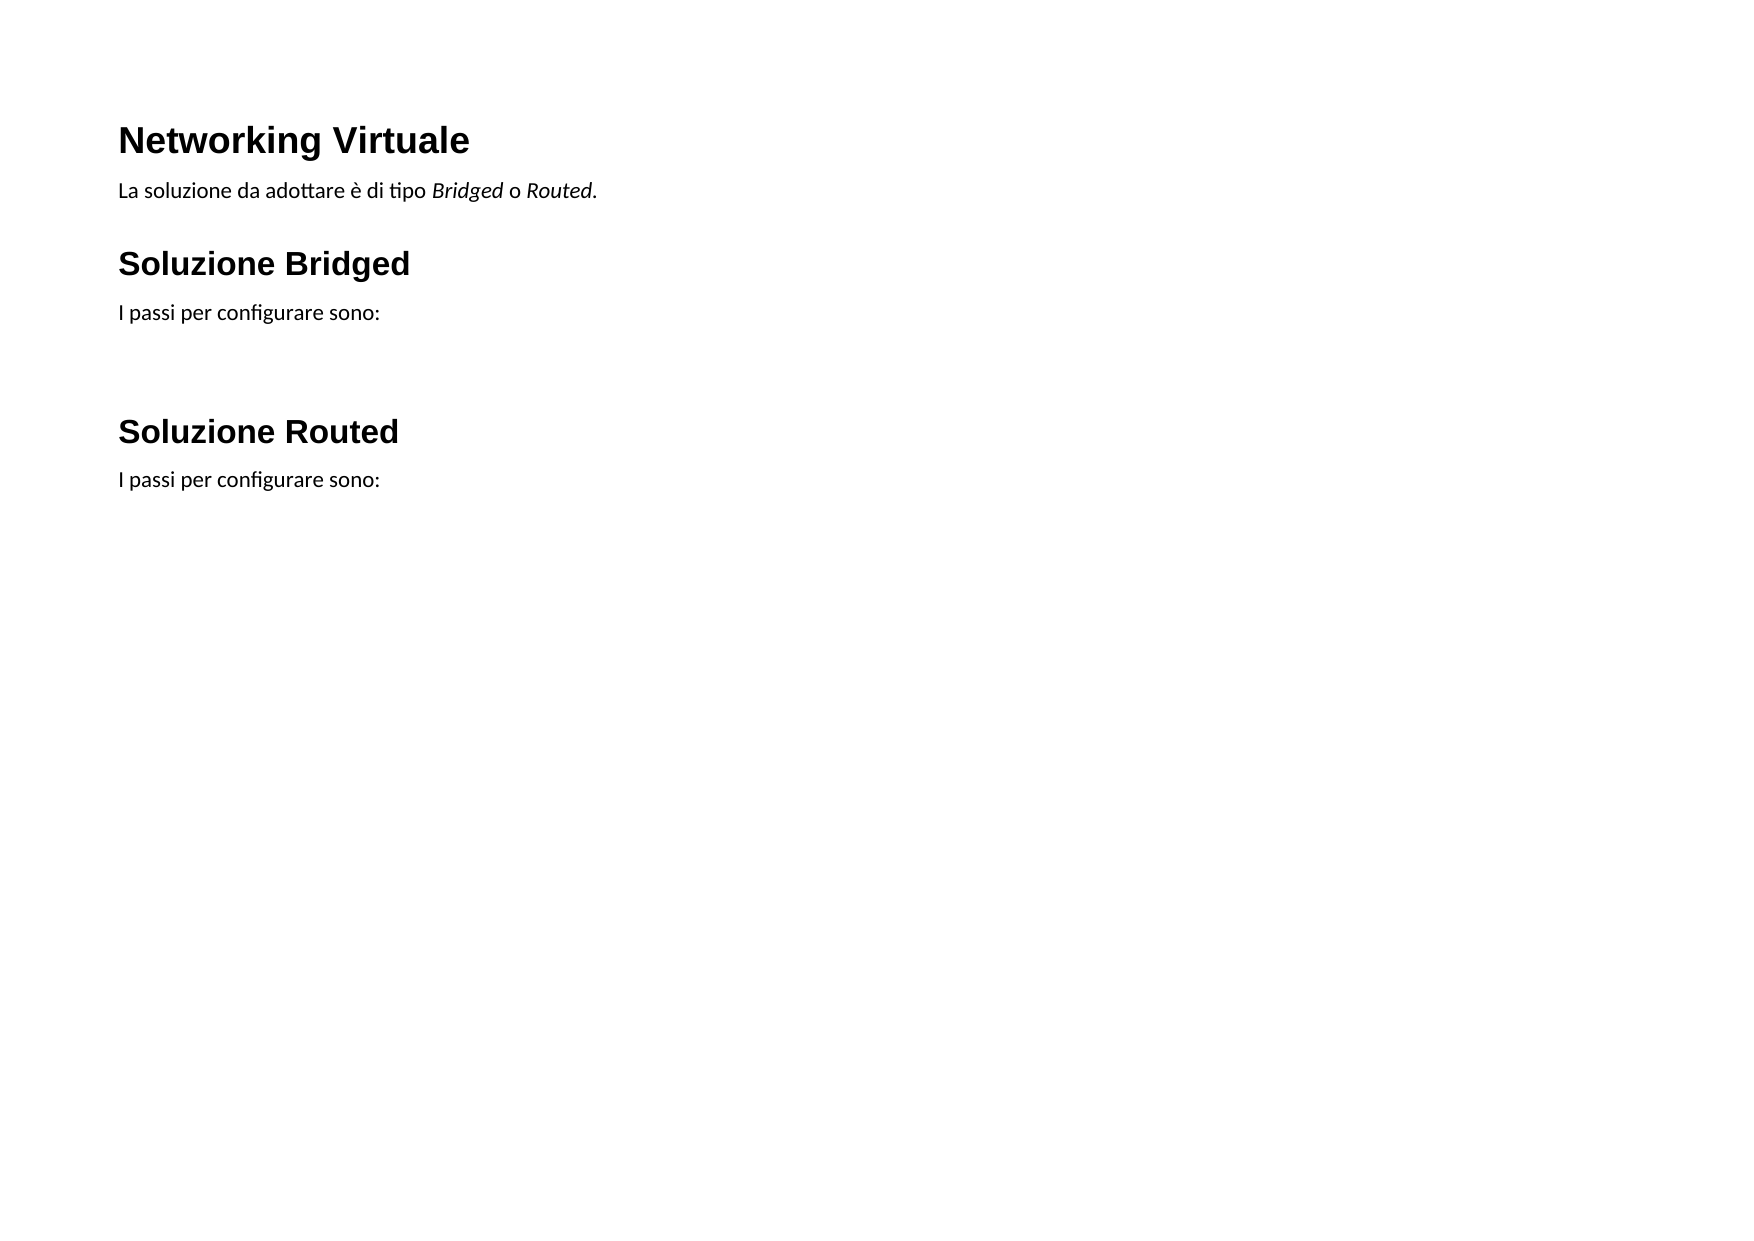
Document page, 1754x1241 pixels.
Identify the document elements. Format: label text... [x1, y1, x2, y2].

subtitle Soluzione Bridged [118, 244, 1606, 282]
subtitle Soluzione Routed [118, 412, 1606, 450]
text La soluzione da adottare è di tipo Bridged o Routed. [118, 177, 1606, 205]
text I passi per configurare sono: [118, 466, 1606, 493]
text I passi per configurare sono: [118, 298, 1606, 326]
subtitle Networking Virtuale [118, 118, 1606, 161]
